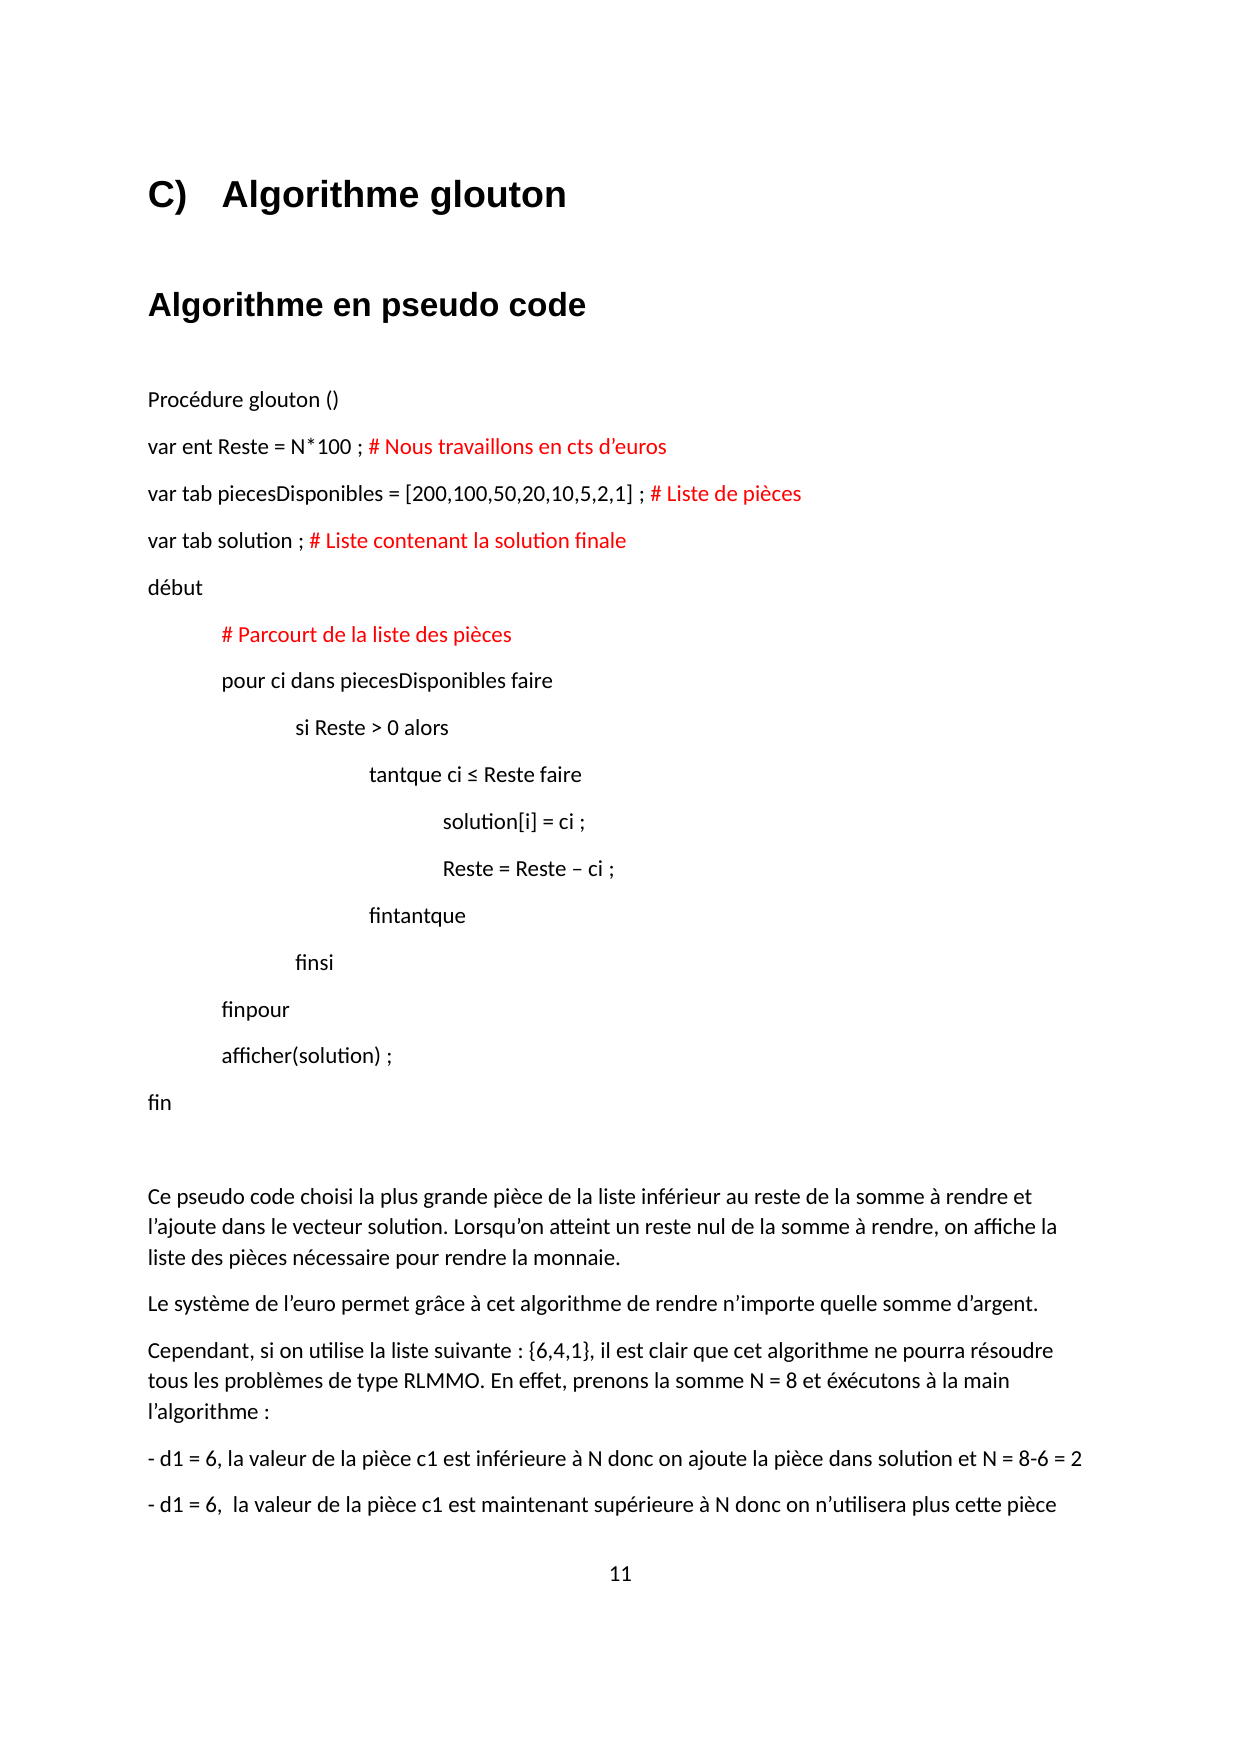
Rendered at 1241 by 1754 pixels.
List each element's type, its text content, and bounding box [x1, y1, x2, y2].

text fintantque [148, 901, 1093, 929]
text finsi [148, 948, 1093, 976]
subtitle Algorithme glouton [148, 173, 1093, 216]
text afficher(solution) ; [148, 1042, 1093, 1069]
text var tab solution ; # Liste contenant la solution finale [148, 526, 1093, 554]
text début [148, 573, 1093, 601]
text - d1 = 6, la valeur de la pièce c1 est inférieure à N donc on ajoute la pièce dans solution et N = 8-6 = 2 [148, 1444, 1093, 1472]
text var ent Reste = N*100 ; # Nous travaillons en cts d’euros [148, 432, 1093, 460]
text # Parcourt de la liste des pièces [148, 620, 1093, 648]
text fin [148, 1088, 1093, 1116]
text si Reste > 0 alors [148, 713, 1093, 741]
text var tab piecesDisponibles = [200,100,50,20,10,5,2,1] ; # Liste de pièces [148, 479, 1093, 507]
text Procédure glouton () [148, 385, 1093, 413]
text - d1 = 6, la valeur de la pièce c1 est maintenant supérieure à N donc on n’utilisera plus cette pièce [148, 1491, 1093, 1518]
text Ce pseudo code choisi la plus grande pièce de la liste inférieur au reste de la somme à rendre et l’ajoute dans le vecteur solution. Lorsqu’on atteint un reste nul de la somme à rendre, on affiche la liste des pièces nécessaire pour rendre la monnaie. [148, 1182, 1093, 1271]
text solution[i] = ci ; [148, 807, 1093, 835]
text Reste = Reste – ci ; [148, 854, 1093, 882]
text Le système de l’euro permet grâce à cet algorithme de rendre n’importe quelle somme d’argent. [148, 1289, 1093, 1317]
text pour ci dans piecesDisponibles faire [148, 667, 1093, 694]
text Cependant, si on utilise la liste suivante : {6,4,1}, il est clair que cet algorithme ne pourra résoudre tous les problèmes de type RLMMO. En effet, prenons la somme N = 8 et éxécutons à la main l’algorithme : [148, 1336, 1093, 1425]
text finpour [148, 995, 1093, 1023]
text tantque ci ≤ Reste faire [148, 760, 1093, 788]
subtitle Algorithme en pseudo code [148, 285, 1093, 323]
